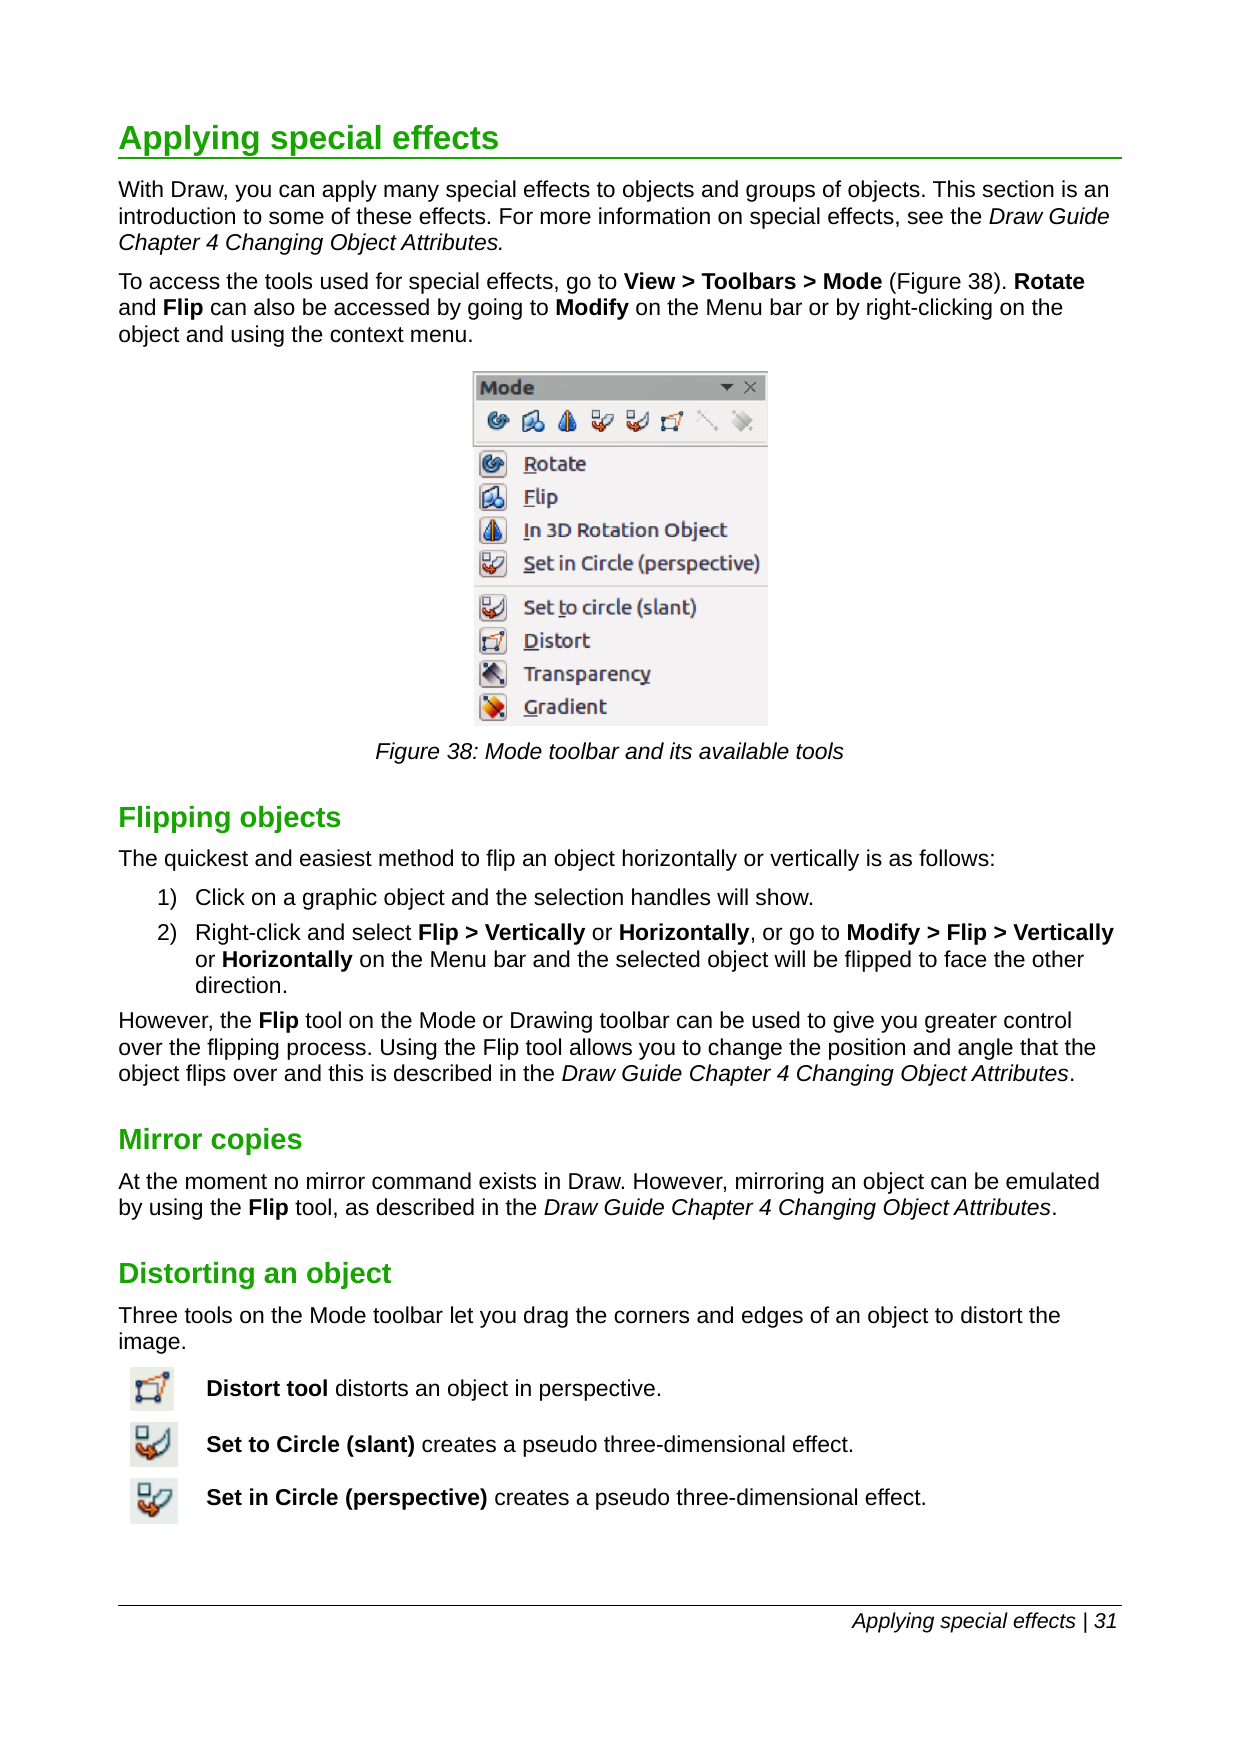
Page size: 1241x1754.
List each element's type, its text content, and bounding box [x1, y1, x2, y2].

list Click on a graphic object and the selection handles will show. [177, 884, 1122, 910]
subtitle Applying special effects [118, 118, 1122, 157]
subtitle Distorting an object [118, 1256, 1122, 1290]
text With Draw, you can apply many special effects to objects and groups of objects. This section is an introduction to some of these effects. For more information on special effects, see the Draw Guide Chapter 4 Changing Object Attributes. [118, 176, 1122, 255]
table_cell [118, 1478, 206, 1528]
picture [130, 1422, 178, 1467]
picture [130, 1478, 178, 1524]
table_header Distort tool distorts an object in perspective. [206, 1367, 1122, 1422]
table_cell Set in Circle (perspective) creates a pseudo three-dimensional effect. [206, 1478, 1122, 1528]
text The quickest and easiest method to flip an object horizontally or vertically is as follows: [118, 845, 1122, 871]
text Three tools on the Mode toolbar let you drag the corners and edges of an object to distort the image. [118, 1302, 1122, 1354]
subtitle Mirror copies [118, 1122, 1122, 1156]
table_header [118, 1367, 206, 1422]
text Figure 38: Mode toolbar and its available tools [375, 738, 865, 764]
list Right-click and select Flip > Vertically or Horizontally, or go to Modify > Flip > Vertically or Horizontally on the Menu bar and the selected object will be flipped to face the other direction. [177, 919, 1122, 998]
picture [130, 1367, 174, 1411]
subtitle Flipping objects [118, 800, 1122, 833]
table_cell [118, 1423, 206, 1478]
text To access the tools used for special effects, go to View > Toolbars > Mode (Figure 38). Rotate and Flip can also be accessed by going to Modify on the Menu bar or by right-clicking on the object and using the context menu. [118, 268, 1122, 347]
picture [472, 371, 768, 726]
table_cell Set to Circle (slant) creates a pseudo three-dimensional effect. [206, 1423, 1122, 1478]
text At the moment no mirror command exists in Draw. However, mirroring an object can be emulated by using the Flip tool, as described in the Draw Guide Chapter 4 Changing Object Attributes. [118, 1168, 1122, 1220]
text However, the Flip tool on the Mode or Drawing toolbar can be used to give you greater control over the flipping process. Using the Flip tool allows you to change the position and angle that the object flips over and this is described in the Draw Guide Chapter 4 Changing Object Attributes. [118, 1007, 1122, 1086]
